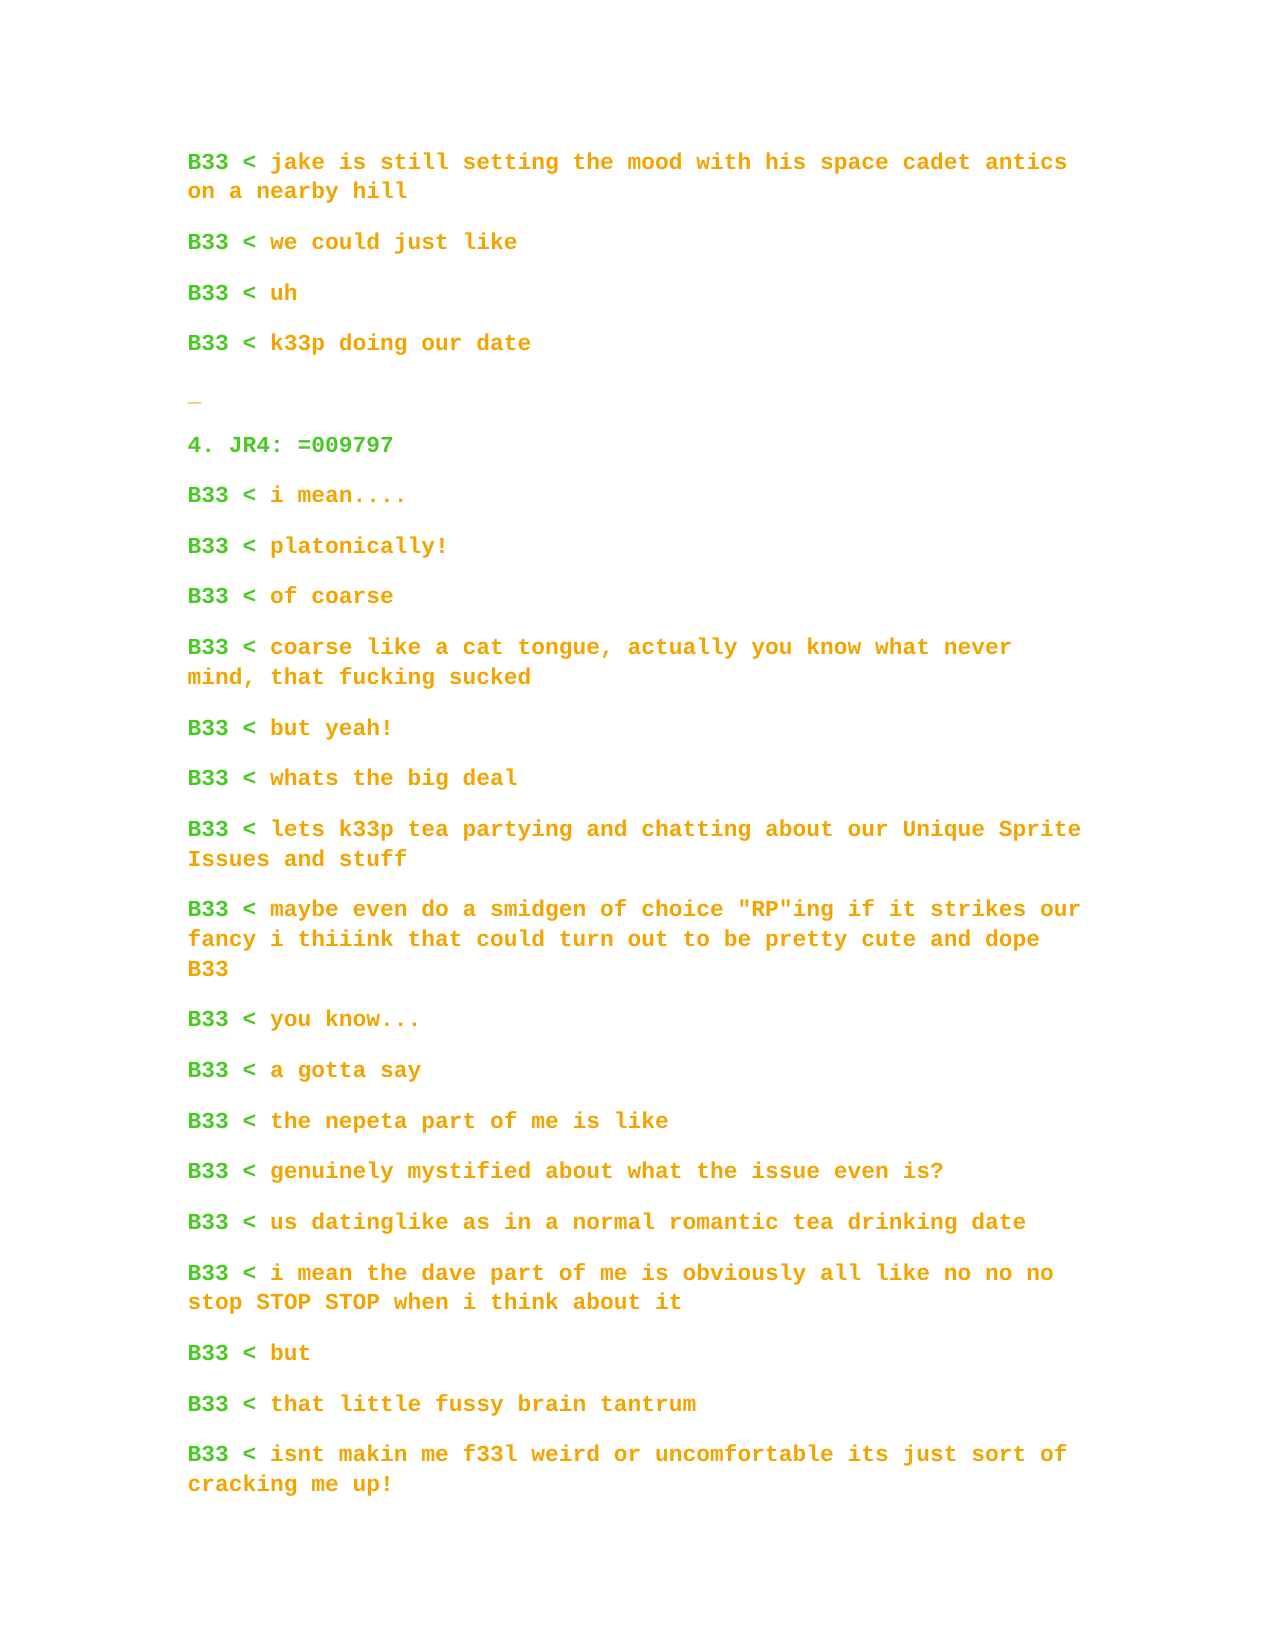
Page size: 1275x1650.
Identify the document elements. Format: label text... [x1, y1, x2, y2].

text B33 < a gotta say [187, 1058, 1087, 1084]
text B33 < k33p doing our date [187, 332, 1087, 358]
text B33 < but yeah! [187, 716, 1087, 742]
text B33 < that little fussy brain tantrum [187, 1392, 1087, 1418]
text B33 < i mean the dave part of me is obviously all like no no no stop STOP STOP when i think about it [187, 1261, 1087, 1317]
text B33 < platonically! [187, 534, 1087, 560]
text B33 < uh [187, 281, 1087, 307]
text B33 < whats the big deal [187, 766, 1087, 792]
text B33 < i mean.... [187, 483, 1087, 509]
text B33 < but [187, 1341, 1087, 1367]
text B33 < jake is still setting the mood with his space cadet antics on a nearby hill [187, 150, 1087, 206]
text 4. JR4: =009797 [187, 433, 1087, 459]
text B33 < the nepeta part of me is like [187, 1109, 1087, 1135]
text B33 < of coarse [187, 585, 1087, 611]
text B33 < isnt makin me f33l weird or uncomfortable its just sort of cracking me up! [187, 1442, 1087, 1498]
text _ [187, 382, 1087, 408]
text B33 < lets k33p tea partying and chatting about our Unique Sprite Issues and stuff [187, 817, 1087, 873]
text B33 < genuinely mystified about what the issue even is? [187, 1159, 1087, 1186]
text B33 < us datinglike as in a normal romantic tea drinking date [187, 1210, 1087, 1236]
text B33 < you know... [187, 1008, 1087, 1034]
text B33 < coarse like a cat tongue, actually you know what never mind, that fucking sucked [187, 635, 1087, 691]
text B33 < we could just like [187, 230, 1087, 256]
text B33 < maybe even do a smidgen of choice "RP"ing if it strikes our fancy i thiiink that could turn out to be pretty cute and dope B33 [187, 897, 1087, 983]
